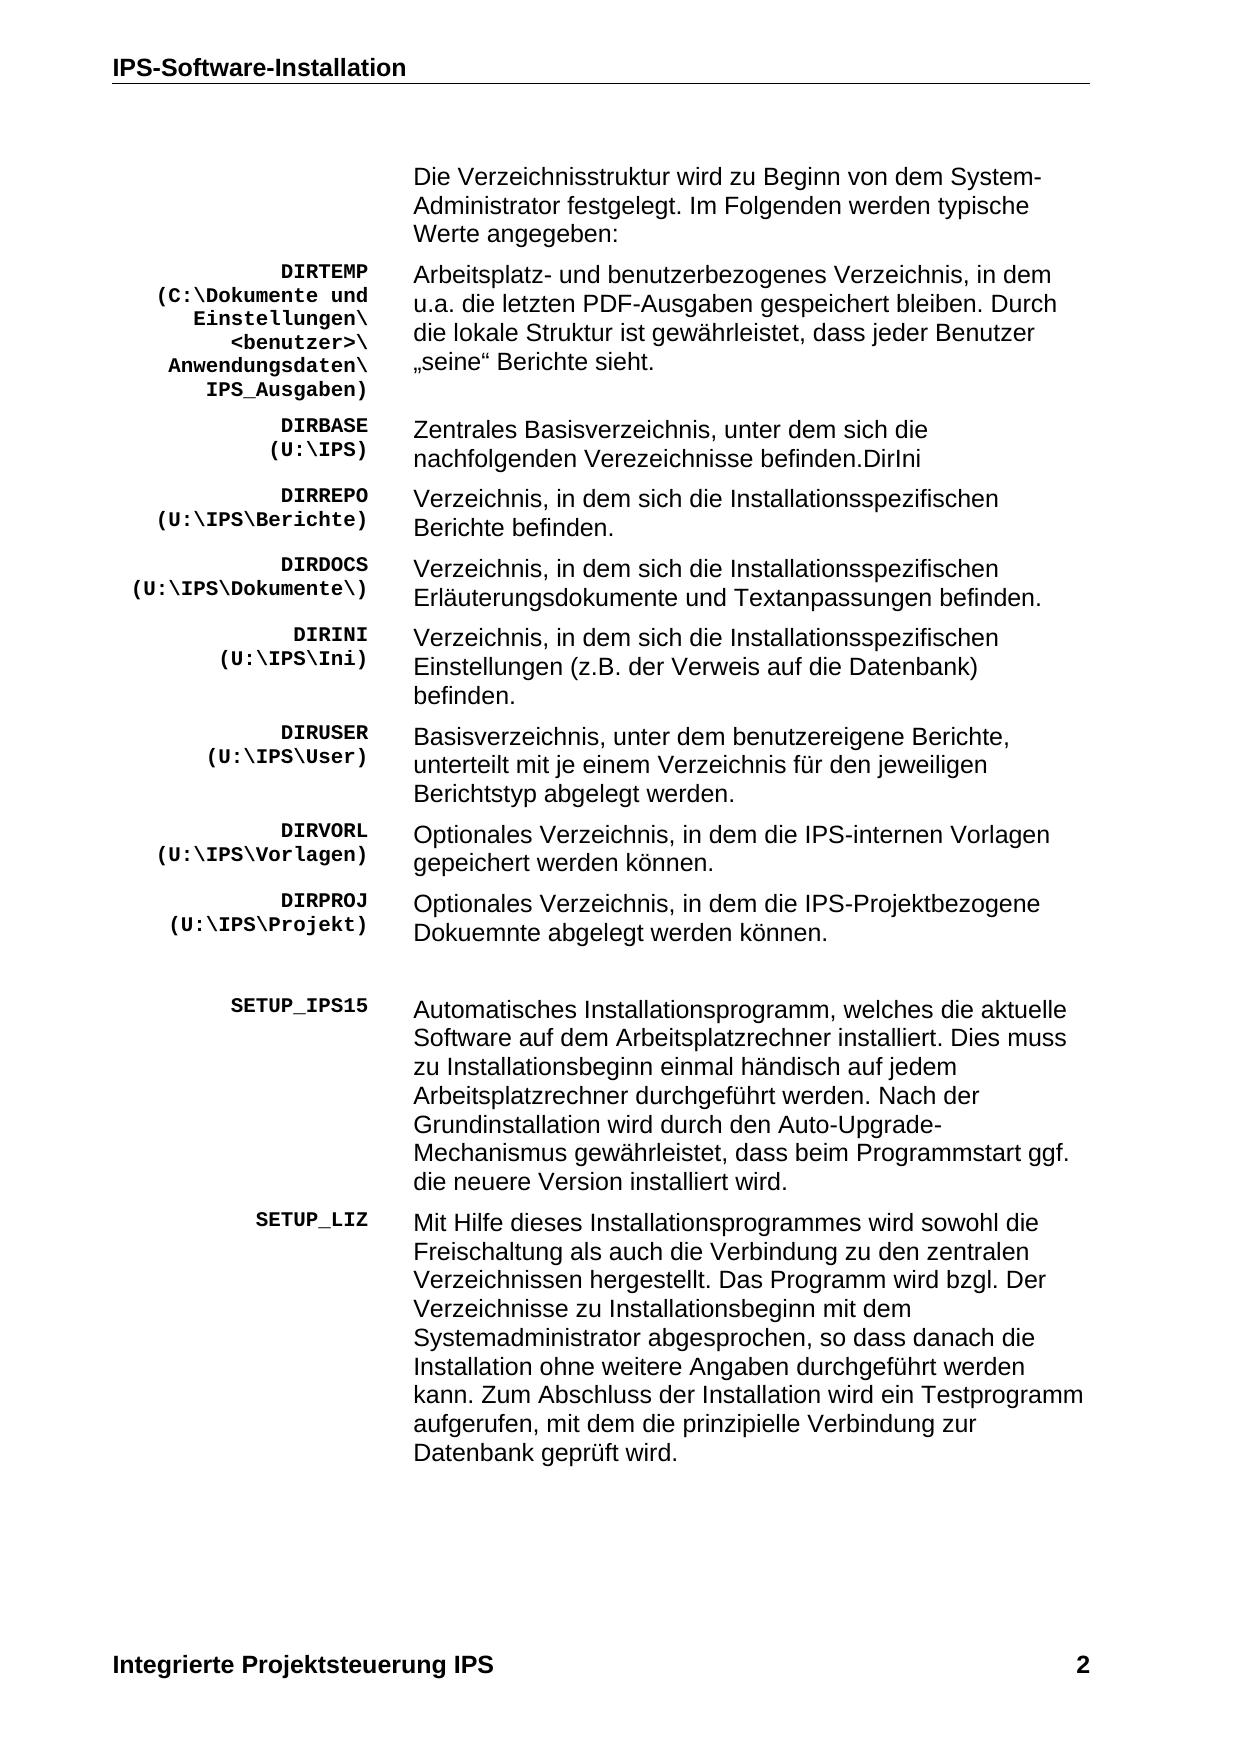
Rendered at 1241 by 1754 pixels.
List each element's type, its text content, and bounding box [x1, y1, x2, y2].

table_cell Optionales Verzeichnis, in dem die IPS-internen Vorlagen gepeichert werden können. [413, 808, 1088, 877]
table_header Automatisches Installationsprogramm, welches die aktuelle Software auf dem Arbeitsplatzrechner installiert. Dies muss zu Installationsbeginn einmal händisch auf jedem Arbeitsplatzrechner durchgeführt werden. Nach der Grundinstallation wird durch den Auto-Upgrade-Mechanismus gewährleistet, dass beim Programmstart ggf. die neuere Version installiert wird. [413, 983, 1088, 1196]
table_header SETUP_IPS15 [113, 983, 413, 1196]
table_cell DIRREPO (U:\IPS\Berichte) [113, 472, 413, 542]
table_cell DIRBASE (U:\IPS) [113, 403, 413, 472]
table_cell DIRUSER (U:\IPS\User) [113, 710, 413, 808]
table_cell DIRINI (U:\IPS\Ini) [113, 611, 413, 709]
table_cell DIRVORL (U:\IPS\Vorlagen) [113, 808, 413, 877]
table_cell Verzeichnis, in dem sich die Installationsspezifischen Erläuterungsdokumente und Textanpassungen befinden. [413, 542, 1088, 611]
table_cell Zentrales Basisverzeichnis, unter dem sich die nachfolgenden Verezeichnisse befinden.DirIni [413, 403, 1088, 472]
table_cell Verzeichnis, in dem sich die Installationsspezifischen Berichte befinden. [413, 472, 1088, 542]
table_cell DIRTEMP (C:\Dokumente und Einstellungen\ <benutzer>\ Anwendungsdaten\ IPS_Ausgaben) [113, 248, 413, 403]
table_cell DIRPROJ (U:\IPS\Projekt) [113, 877, 413, 947]
table_cell Arbeitsplatz- und benutzerbezogenes Verzeichnis, in dem u.a. die letzten PDF-Ausgaben gespeichert bleiben. Durch die lokale Struktur ist gewährleistet, dass jeder Benutzer „seine“ Berichte sieht. [413, 248, 1088, 403]
table_cell Optionales Verzeichnis, in dem die IPS-Projektbezogene Dokuemnte abgelegt werden können. [413, 877, 1088, 947]
table_cell Mit Hilfe dieses Installationsprogrammes wird sowohl die Freischaltung als auch die Verbindung zu den zentralen Verzeichnissen hergestellt. Das Programm wird bzgl. Der Verzeichnisse zu Installationsbeginn mit dem Systemadministrator abgesprochen, so dass danach die Installation ohne weitere Angaben durchgeführt werden kann. Zum Abschluss der Installation wird ein Testprogramm aufgerufen, mit dem die prinzipielle Verbindung zur Datenbank geprüft wird. [413, 1196, 1088, 1467]
table_header [113, 150, 413, 248]
table_header Die Verzeichnisstruktur wird zu Beginn von dem System-Administrator festgelegt. Im Folgenden werden typische Werte angegeben: [413, 150, 1088, 248]
table_cell Verzeichnis, in dem sich die Installationsspezifischen Einstellungen (z.B. der Verweis auf die Datenbank) befinden. [413, 611, 1088, 709]
table_cell DIRDOCS (U:\IPS\Dokumente\) [113, 542, 413, 611]
table_cell Basisverzeichnis, unter dem benutzereigene Berichte, unterteilt mit je einem Verzeichnis für den jeweiligen Berichtstyp abgelegt werden. [413, 710, 1088, 808]
table_cell SETUP_LIZ [113, 1196, 413, 1467]
